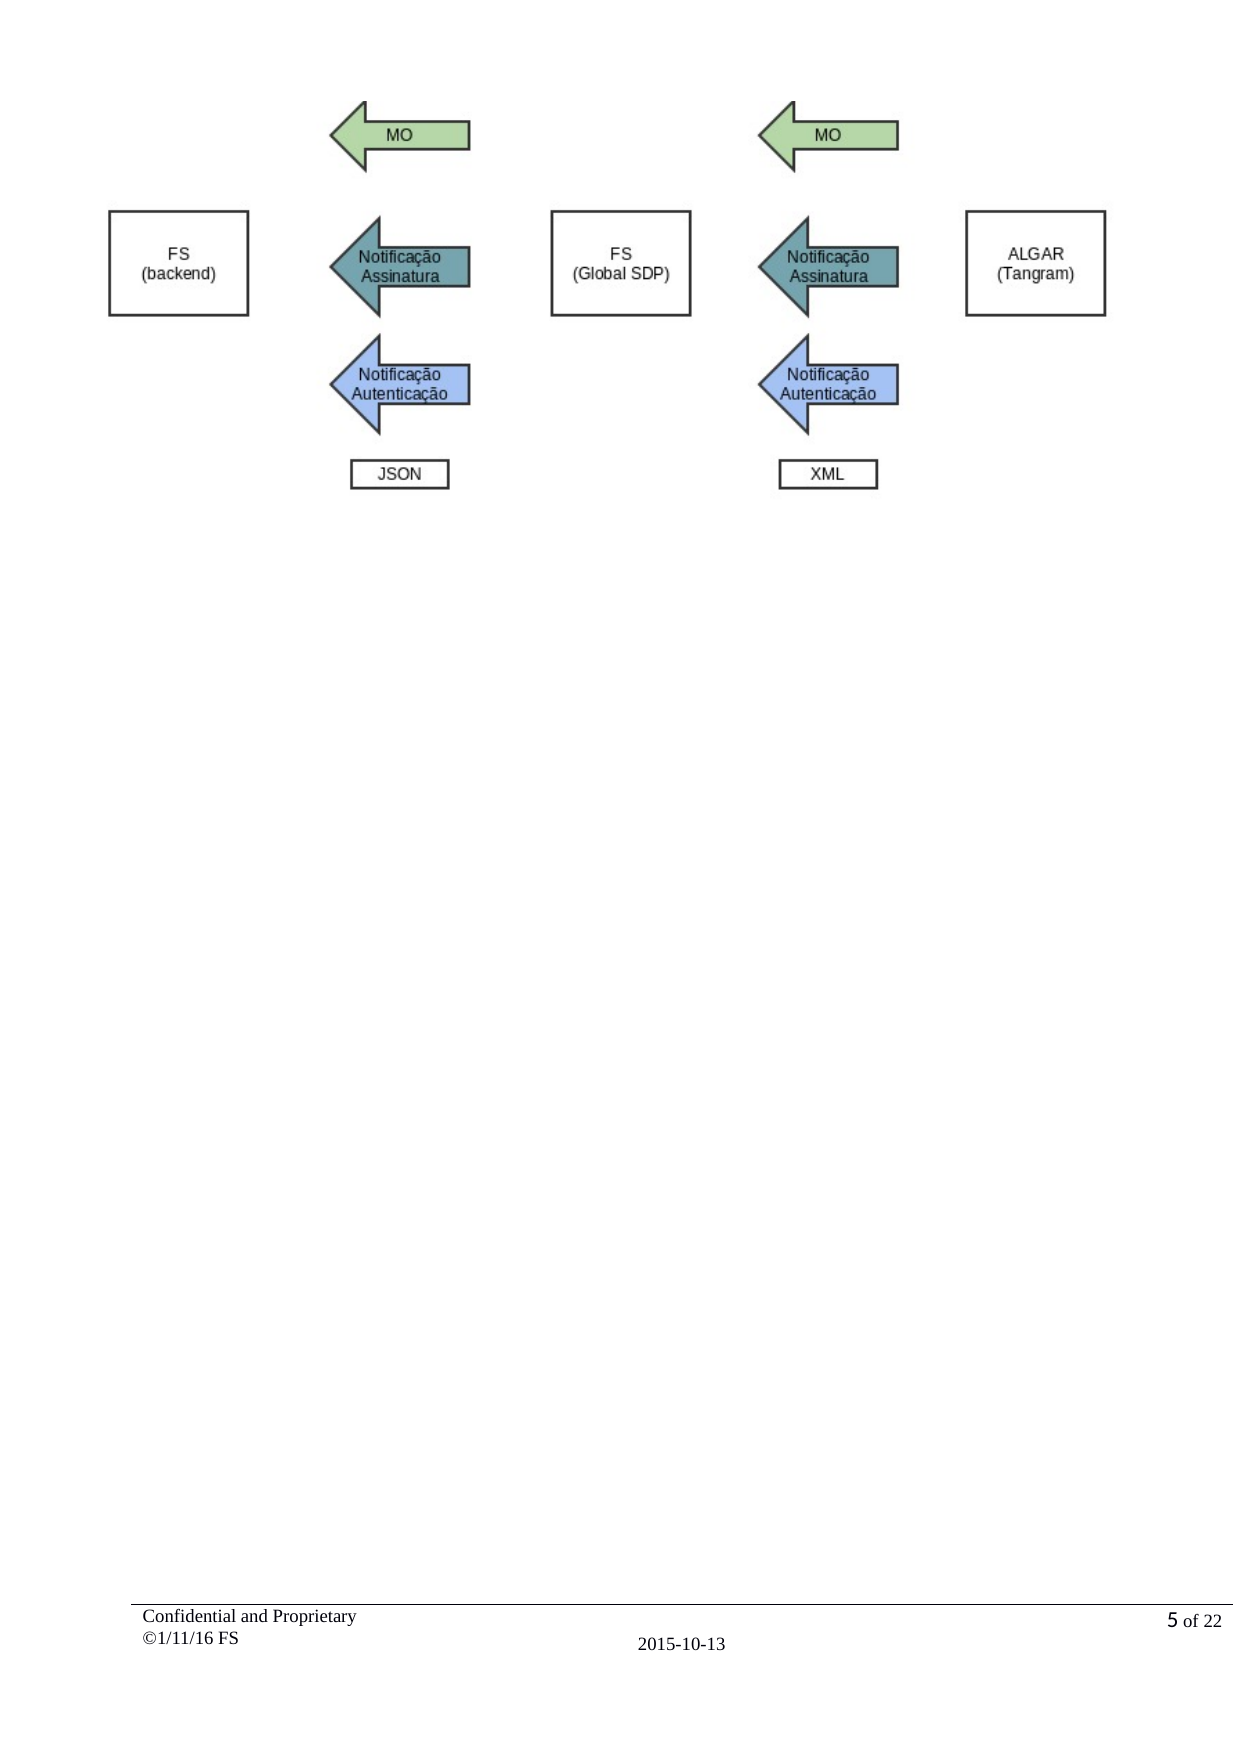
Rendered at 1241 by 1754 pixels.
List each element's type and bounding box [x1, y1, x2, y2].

picture [96, 101, 1141, 516]
